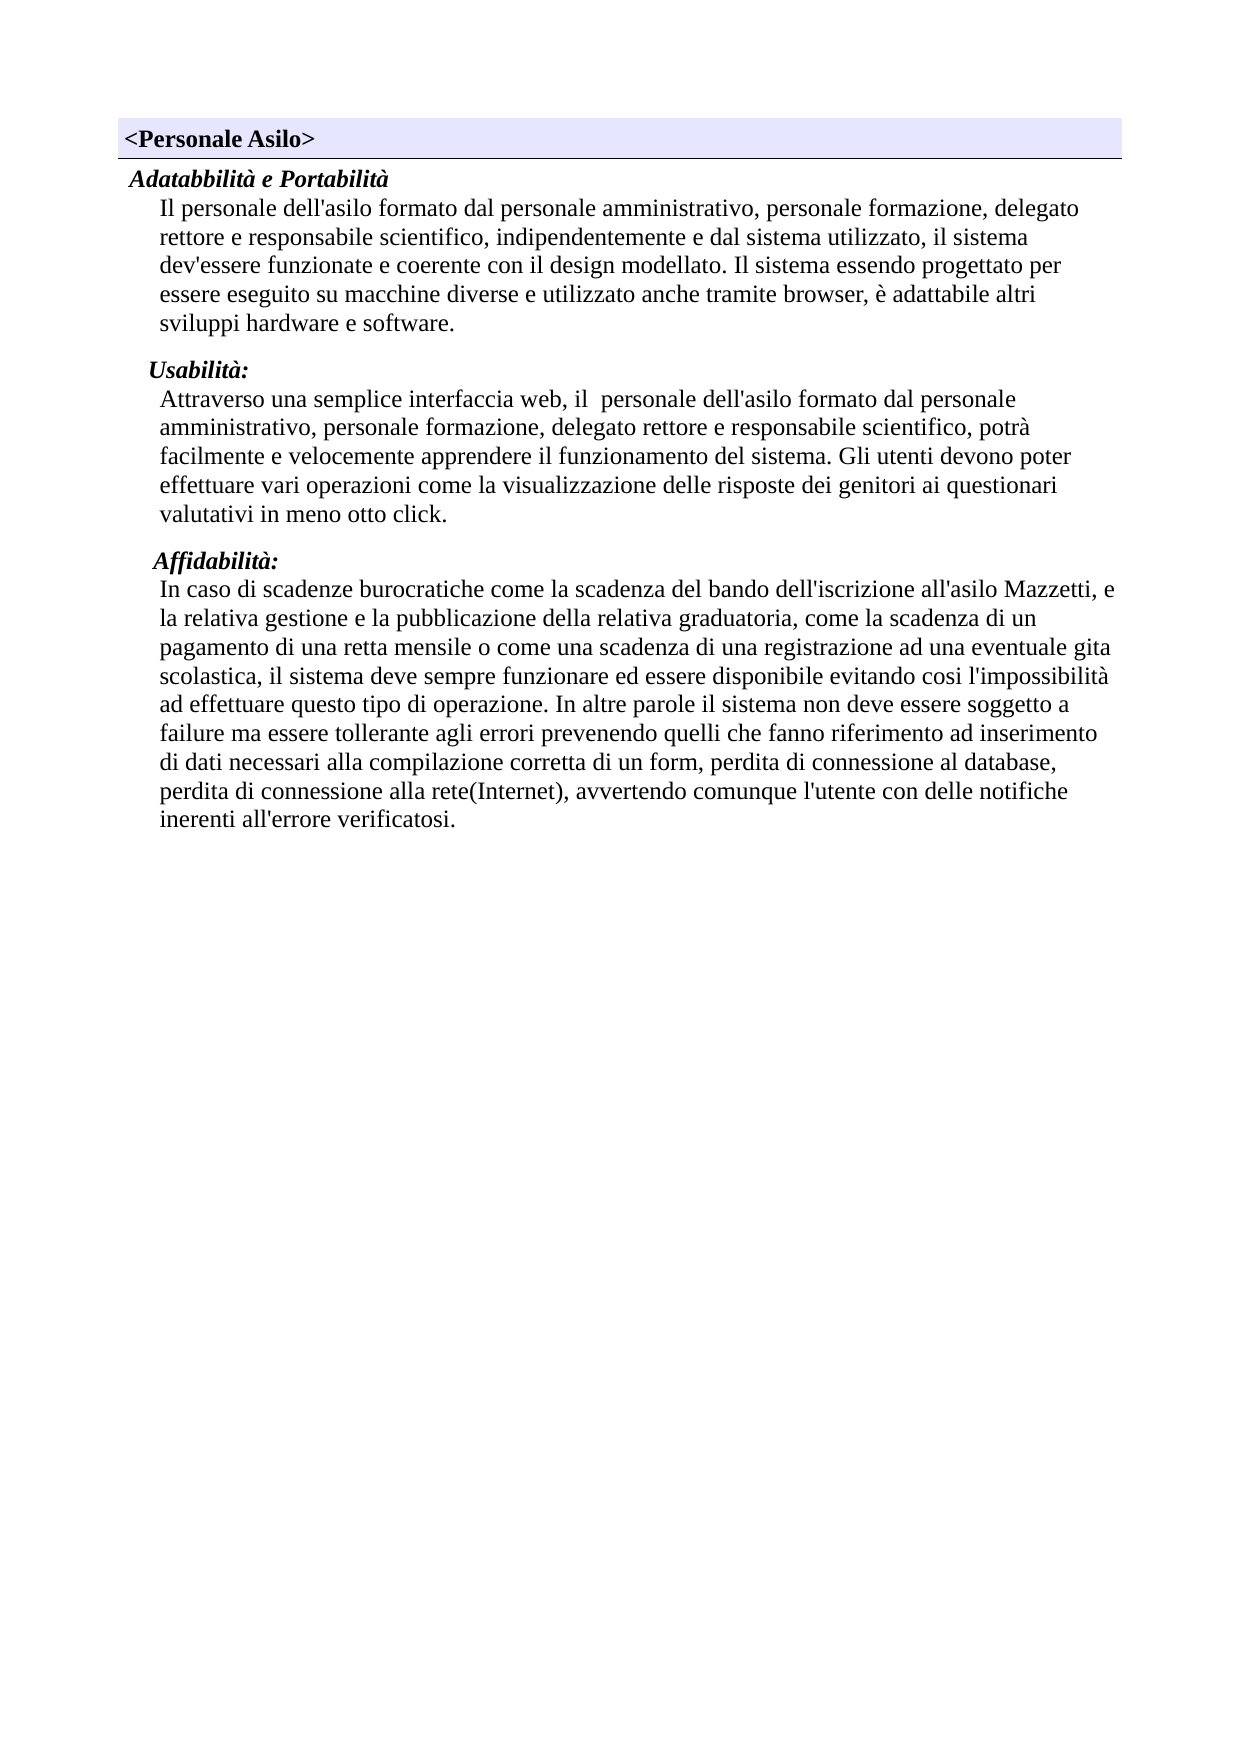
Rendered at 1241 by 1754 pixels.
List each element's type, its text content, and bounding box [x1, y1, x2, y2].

table_header <Personale Asilo> [118, 118, 1122, 158]
table_cell Adatabbilità e Portabilità Il personale dell'asilo formato dal personale amministrativo, personale formazione, delegato rettore e responsabile scientifico, indipendentemente e dal sistema utilizzato, il sistema dev'essere funzionate e coerente con il design modellato. Il sistema essendo progettato per essere eseguito su macchine diverse e utilizzato anche tramite browser, è adattabile altri sviluppi hardware e software. Usabilità: Attraverso una semplice interfaccia web, il personale dell'asilo formato dal personale amministrativo, personale formazione, delegato rettore e responsabile scientifico, potrà facilmente e velocemente apprendere il funzionamento del sistema. Gli utenti devono poter effettuare vari operazioni come la visualizzazione delle risposte dei genitori ai questionari valutativi in meno otto click. Affidabilità: In caso di scadenze burocratiche come la scadenza del bando dell'iscrizione all'asilo Mazzetti, e la relativa gestione e la pubblicazione della relativa graduatoria, come la scadenza di un pagamento di una retta mensile o come una scadenza di una registrazione ad una eventuale gita scolastica, il sistema deve sempre funzionare ed essere disponibile evitando cosi l'impossibilità ad effettuare questo tipo di operazione. In altre parole il sistema non deve essere soggetto a failure ma essere tollerante agli errori prevenendo quelli che fanno riferimento ad inserimento di dati necessari alla compilazione corretta di un form, perdita di connessione al database, perdita di connessione alla rete(Internet), avvertendo comunque l'utente con delle notifiche inerenti all'errore verificatosi. [118, 159, 1122, 985]
